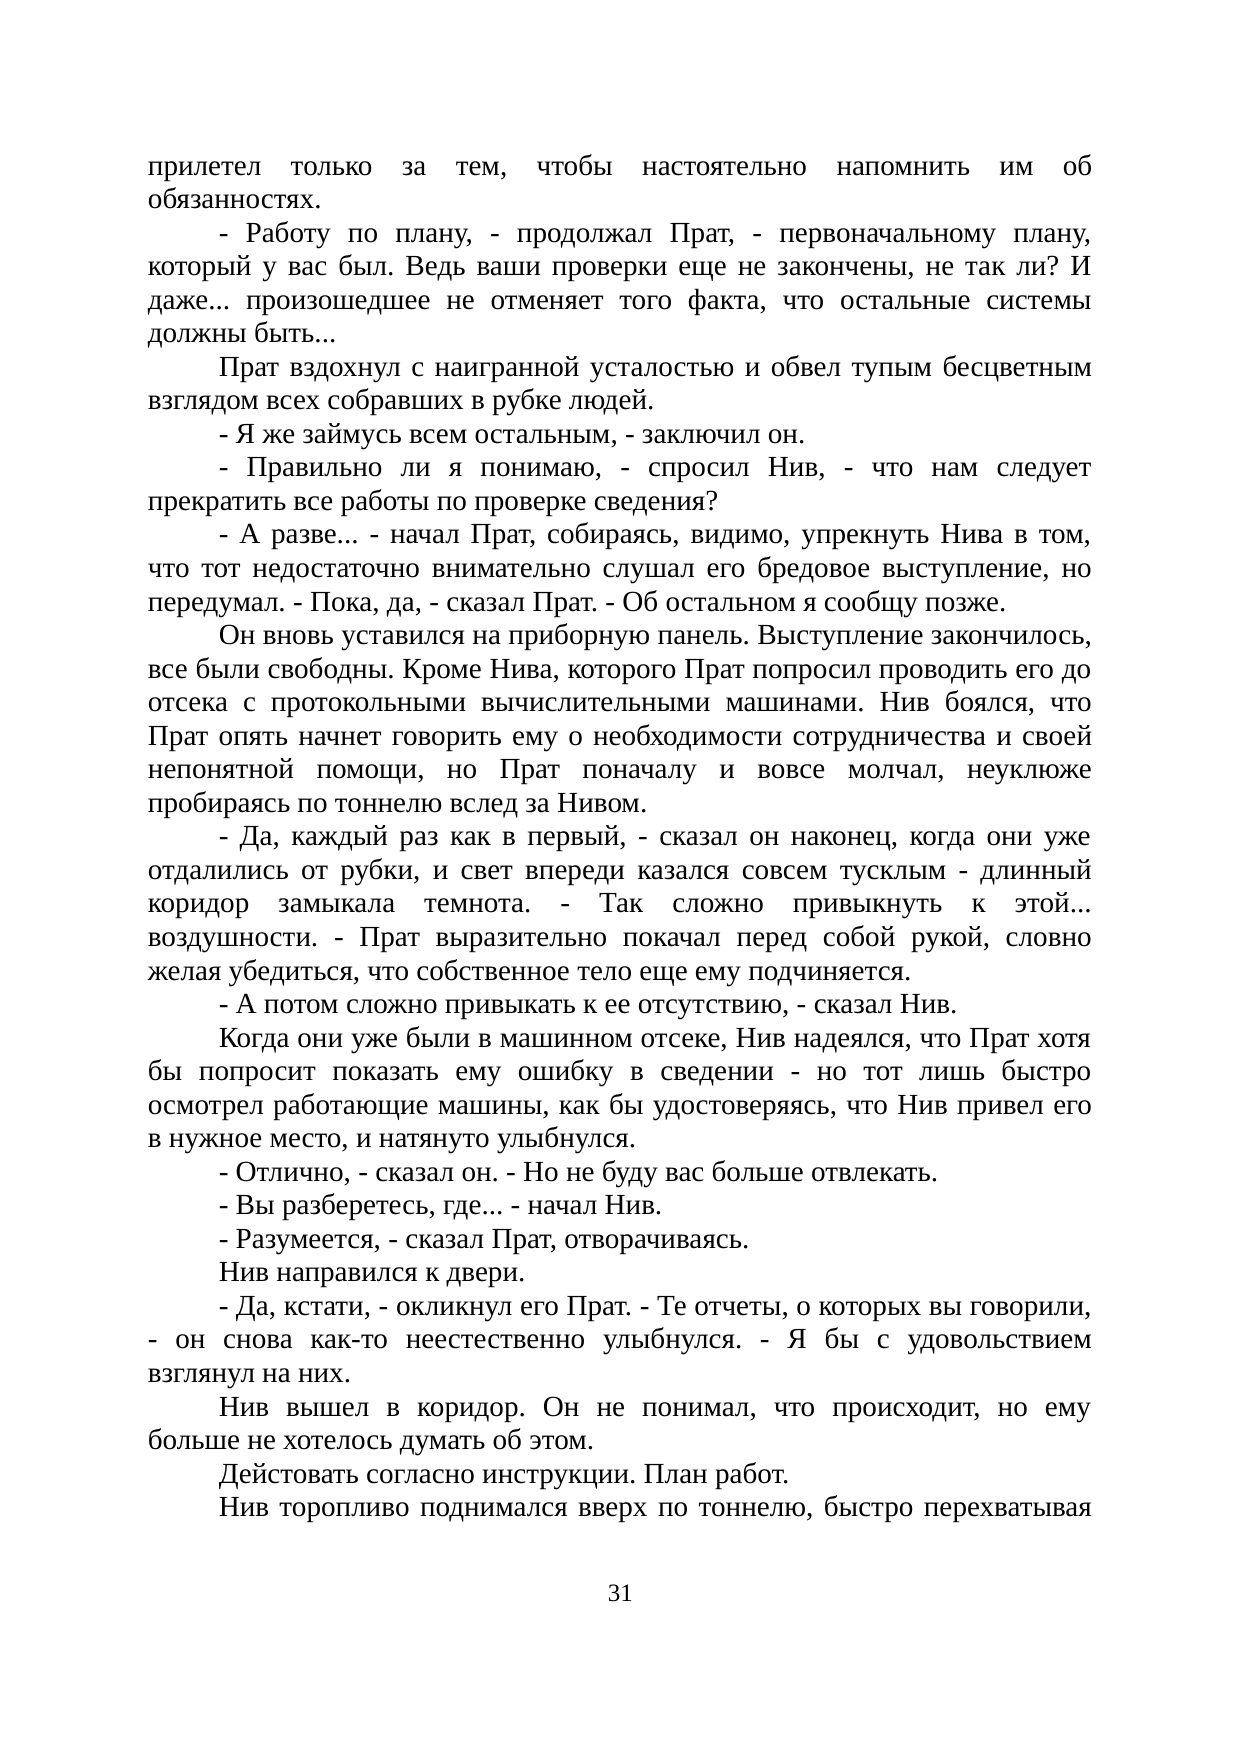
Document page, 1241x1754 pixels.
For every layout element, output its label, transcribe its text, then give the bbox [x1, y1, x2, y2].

text - Я же займусь всем остальным, - заключил он. [148, 416, 1093, 449]
text Когда они уже были в машинном отсеке, Нив надеялся, что Прат хотя бы попросит показать ему ошибку в сведении - но тот лишь быстро осмотрел работающие машины, как бы удостоверяясь, что Нив привел его в нужное место, и натянуто улыбнулся. [148, 1020, 1093, 1154]
text прилетел только за тем, чтобы настоятельно напомнить им об обязанностях. [148, 148, 1093, 215]
text - Вы разберетесь, где... - начал Нив. [148, 1187, 1093, 1221]
text - А потом сложно привыкать к ее отсутствию, - сказал Нив. [148, 986, 1093, 1020]
text Нив торопливо поднимался вверх по тоннелю, быстро перехватывая [148, 1489, 1093, 1523]
text - Разумеется, - сказал Прат, отворачиваясь. [148, 1221, 1093, 1254]
text - Работу по плану, - продолжал Прат, - первоначальному плану, который у вас был. Ведь ваши проверки еще не закончены, не так ли? И даже... произошедшее не отменяет того факта, что остальные системы должны быть... [148, 215, 1093, 349]
text Дейстовать согласно инструкции. План работ. [148, 1456, 1093, 1489]
text - А разве... - начал Прат, собираясь, видимо, упрекнуть Нива в том, что тот недостаточно внимательно слушал его бредовое выступление, но передумал. - Пока, да, - сказал Прат. - Об остальном я сообщу позже. [148, 517, 1093, 617]
text Он вновь уставился на приборную панель. Выступление закончилось, все были свободны. Кроме Нива, которого Прат попросил проводить его до отсека с протокольными вычислительными машинами. Нив боялся, что Прат опять начнет говорить ему о необходимости сотрудничества и своей непонятной помощи, но Прат поначалу и вовсе молчал, неуклюже пробираясь по тоннелю вслед за Нивом. [148, 617, 1093, 818]
text - Отлично, - сказал он. - Но не буду вас больше отвлекать. [148, 1154, 1093, 1187]
text Прат вздохнул с наигранной усталостью и обвел тупым бесцветным взглядом всех собравших в рубке людей. [148, 349, 1093, 416]
text - Правильно ли я понимаю, - спросил Нив, - что нам следует прекратить все работы по проверке сведения? [148, 449, 1093, 517]
text - Да, кстати, - окликнул его Прат. - Те отчеты, о которых вы говорили, - он снова как-то неестественно улыбнулся. - Я бы с удовольствием взглянул на них. [148, 1288, 1093, 1389]
text Нив вышел в коридор. Он не понимал, что происходит, но ему больше не хотелось думать об этом. [148, 1389, 1093, 1456]
text Нив направился к двери. [148, 1254, 1093, 1288]
text - Да, каждый раз как в первый, - сказал он наконец, когда они уже отдалились от рубки, и свет впереди казался совсем тусклым - длинный коридор замыкала темнота. - Так сложно привыкнуть к этой... воздушности. - Прат выразительно покачал перед собой рукой, словно желая убедиться, что собственное тело еще ему подчиняется. [148, 818, 1093, 986]
